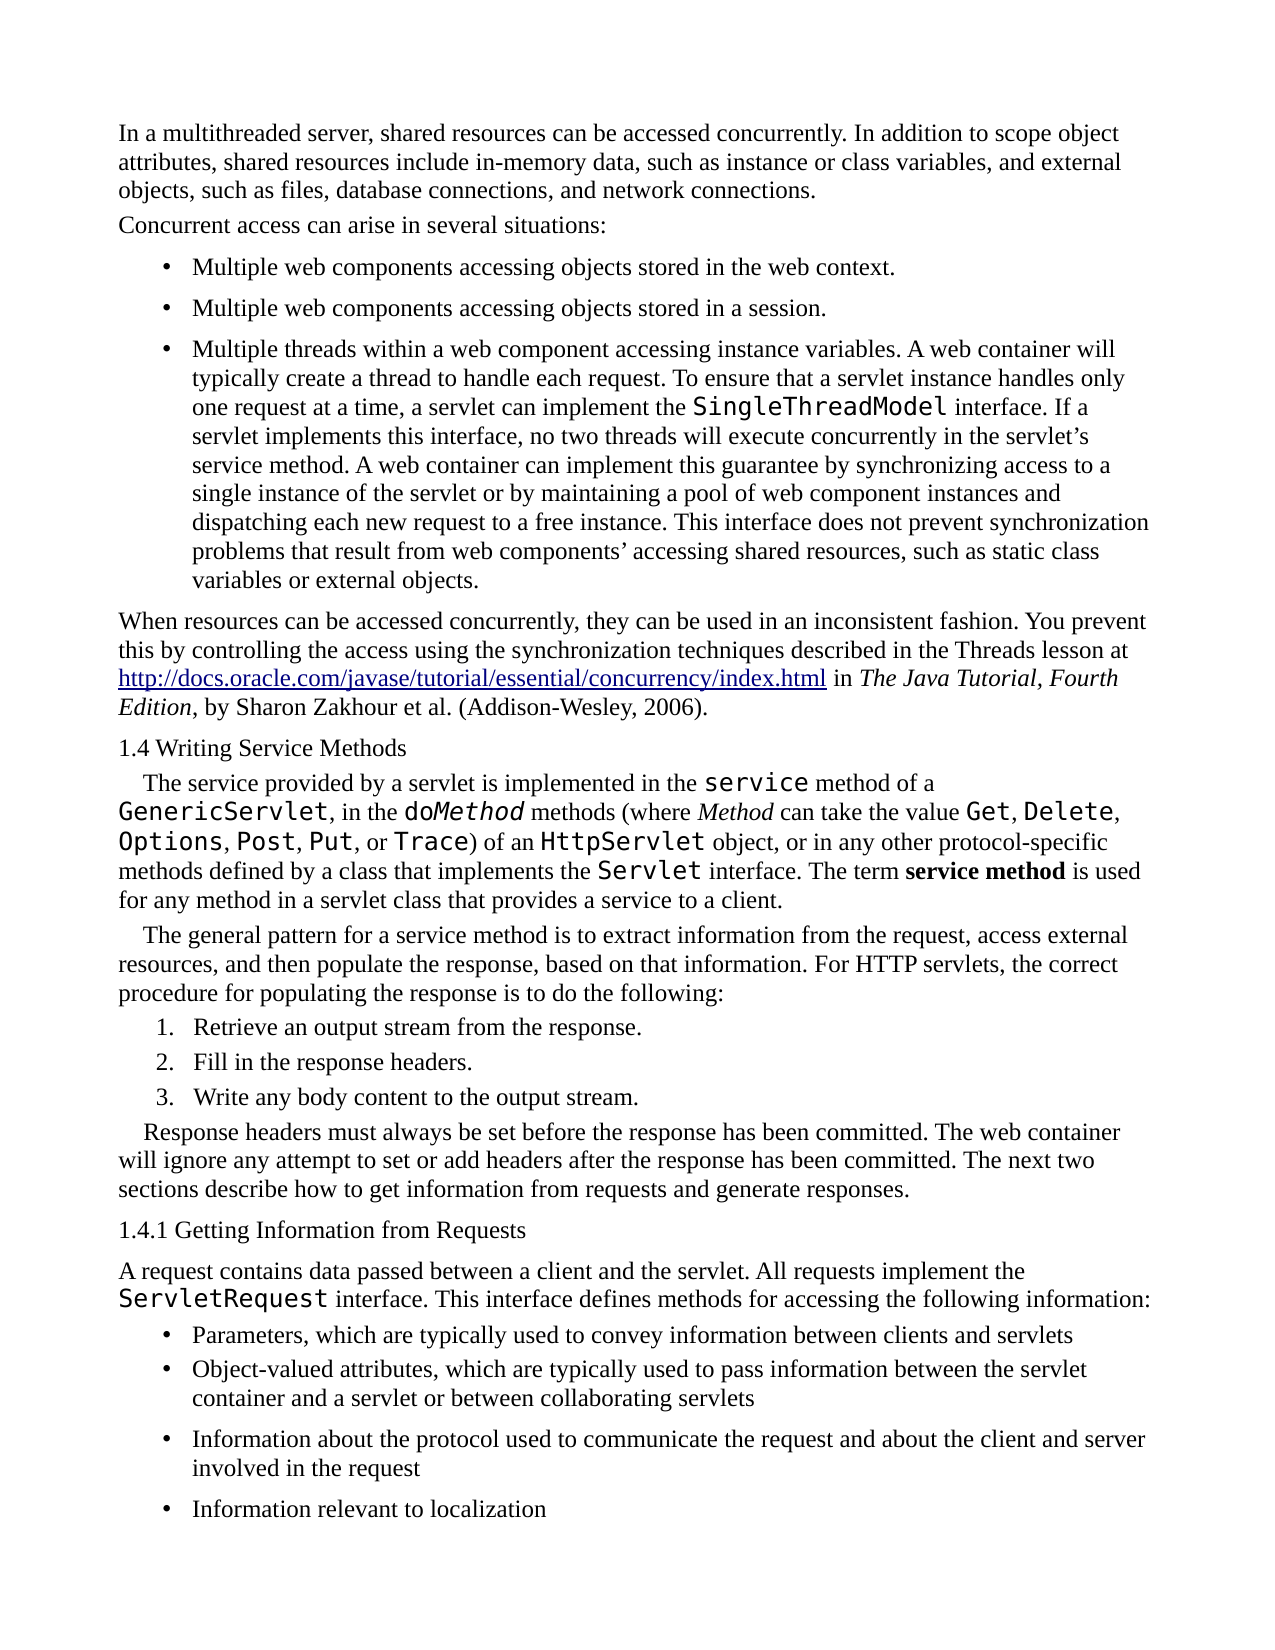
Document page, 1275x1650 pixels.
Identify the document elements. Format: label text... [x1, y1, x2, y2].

text Concurrent access can arise in several situations: [118, 210, 1157, 239]
text When resources can be accessed concurrently, they can be used in an inconsistent fashion. You prevent this by controlling the access using the synchronization techniques described in the Threads lesson at http://docs.oracle.com/javase/tutorial/essential/concurrency/index.html in The Java Tutorial, Fourth Edition, by Sharon Zakhour et al. (Addison-Wesley, 2006). [118, 606, 1157, 721]
list Multiple web components accessing objects stored in the web context. [162, 252, 1157, 280]
text A request contains data passed between a client and the servlet. All requests implement the ServletRequest interface. This interface defines methods for accessing the following information: [118, 1256, 1157, 1314]
list Fill in the response headers. [156, 1047, 1157, 1076]
list Object-valued attributes, which are typically used to pass information between the servlet container and a servlet or between collaborating servlets [162, 1354, 1157, 1412]
list Multiple web components accessing objects stored in a session. [162, 293, 1157, 322]
text The general pattern for a service method is to extract information from the request, access external resources, and then populate the response, based on that information. For HTTP servlets, the correct procedure for populating the response is to do the following: [118, 920, 1157, 1006]
list Write any body content to the output stream. [156, 1082, 1157, 1111]
text 1.4 Writing Service Methods [118, 733, 1157, 762]
list Retrieve an output stream from the response. [156, 1012, 1157, 1041]
text 1.4.1 Getting Information from Requests [118, 1215, 1157, 1244]
text In a multithreaded server, shared resources can be accessed concurrently. In addition to scope object attributes, shared resources include in-memory data, such as instance or class variables, and external objects, such as files, database connections, and network connections. [118, 118, 1157, 204]
text Response headers must always be set before the response has been committed. The web container will ignore any attempt to set or add headers after the response has been committed. The next two sections describe how to get information from requests and generate responses. [118, 1117, 1157, 1203]
list Parameters, which are typically used to convey information between clients and servlets [162, 1320, 1157, 1348]
list Information about the protocol used to communicate the request and about the client and server involved in the request [162, 1424, 1157, 1482]
text The service provided by a servlet is implemented in the service method of a GenericServlet, in the doMethod methods (where Method can take the value Get, Delete, Options, Post, Put, or Trace) of an HttpServlet object, or in any other protocol-specific methods defined by a class that implements the Servlet interface. The term service method is used for any method in a servlet class that provides a service to a client. [118, 768, 1157, 914]
list Multiple threads within a web component accessing instance variables. A web container will typically create a thread to handle each request. To ensure that a servlet instance handles only one request at a time, a servlet can implement the SingleThreadModel interface. If a servlet implements this interface, no two threads will execute concurrently in the servlet’s service method. A web container can implement this guarantee by synchronizing access to a single instance of the servlet or by maintaining a pool of web component instances and dispatching each new request to a free instance. This interface does not prevent synchronization problems that result from web components’ accessing shared resources, such as static class variables or external objects. [162, 334, 1157, 593]
list Information relevant to localization [162, 1494, 1157, 1523]
